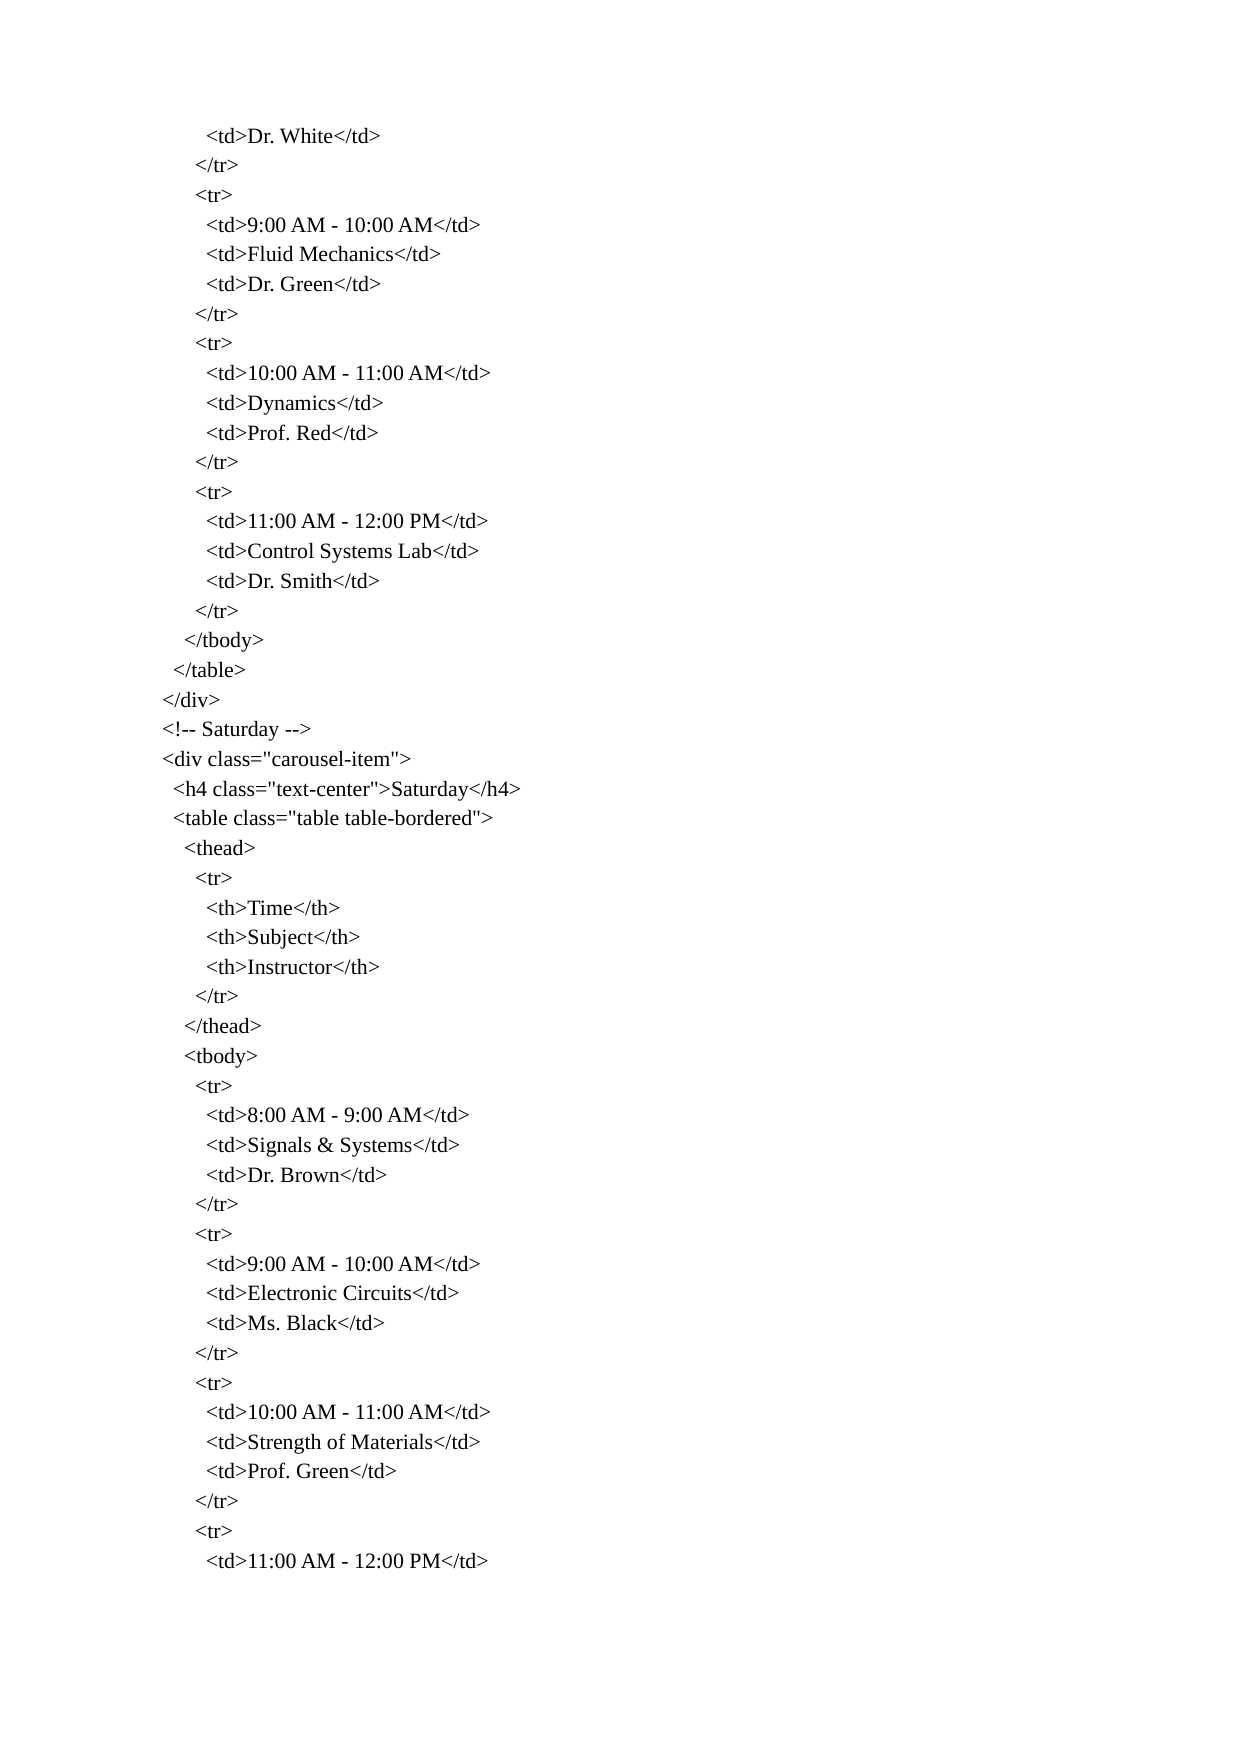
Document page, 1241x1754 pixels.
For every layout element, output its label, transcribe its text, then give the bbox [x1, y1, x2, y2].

text <td>Prof. Green</td> [118, 1454, 1122, 1484]
text </tr> [118, 296, 1122, 326]
text </tr> [118, 1335, 1122, 1365]
text <td>Control Systems Lab</td> [118, 534, 1122, 563]
text <td>11:00 AM - 12:00 PM</td> [118, 504, 1122, 534]
text </tr> [118, 445, 1122, 474]
text <tbody> [118, 1038, 1122, 1068]
text <table class="table table-bordered"> [118, 801, 1122, 831]
text <td>8:00 AM - 9:00 AM</td> [118, 1098, 1122, 1127]
text </div> [118, 682, 1122, 712]
text <td>Electronic Circuits</td> [118, 1276, 1122, 1306]
text <div class="carousel-item"> [118, 742, 1122, 771]
text </thead> [118, 1009, 1122, 1038]
text <td>10:00 AM - 11:00 AM</td> [118, 356, 1122, 385]
text <td>Dr. Smith</td> [118, 563, 1122, 593]
text <td>Dr. White</td> [118, 118, 1122, 148]
text <td>9:00 AM - 10:00 AM</td> [118, 207, 1122, 237]
text <thead> [118, 831, 1122, 860]
text <td>Ms. Black</td> [118, 1306, 1122, 1335]
text <td>11:00 AM - 12:00 PM</td> [118, 1543, 1122, 1573]
text <tr> [118, 1068, 1122, 1098]
text <td>Strength of Materials</td> [118, 1424, 1122, 1454]
text <td>Dr. Brown</td> [118, 1157, 1122, 1187]
text <td>Fluid Mechanics</td> [118, 237, 1122, 267]
text </tr> [118, 1187, 1122, 1217]
text <td>Prof. Red</td> [118, 415, 1122, 445]
text <th>Subject</th> [118, 920, 1122, 949]
text </tr> [118, 148, 1122, 177]
text <tr> [118, 474, 1122, 504]
text </table> [118, 652, 1122, 682]
text <td>10:00 AM - 11:00 AM</td> [118, 1395, 1122, 1424]
text </tbody> [118, 623, 1122, 652]
text <tr> [118, 177, 1122, 207]
text <tr> [118, 860, 1122, 890]
text </tr> [118, 593, 1122, 623]
text <tr> [118, 326, 1122, 356]
text <td>Signals & Systems</td> [118, 1127, 1122, 1157]
text <!-- Saturday --> [118, 712, 1122, 742]
text <td>Dr. Green</td> [118, 267, 1122, 296]
text <h4 class="text-center">Saturday</h4> [118, 771, 1122, 801]
text </tr> [118, 979, 1122, 1009]
text <th>Time</th> [118, 890, 1122, 920]
text <tr> [118, 1513, 1122, 1543]
text <tr> [118, 1217, 1122, 1246]
text <td>9:00 AM - 10:00 AM</td> [118, 1246, 1122, 1276]
text <tr> [118, 1365, 1122, 1395]
text <th>Instructor</th> [118, 949, 1122, 979]
text </tr> [118, 1484, 1122, 1513]
text <td>Dynamics</td> [118, 385, 1122, 415]
